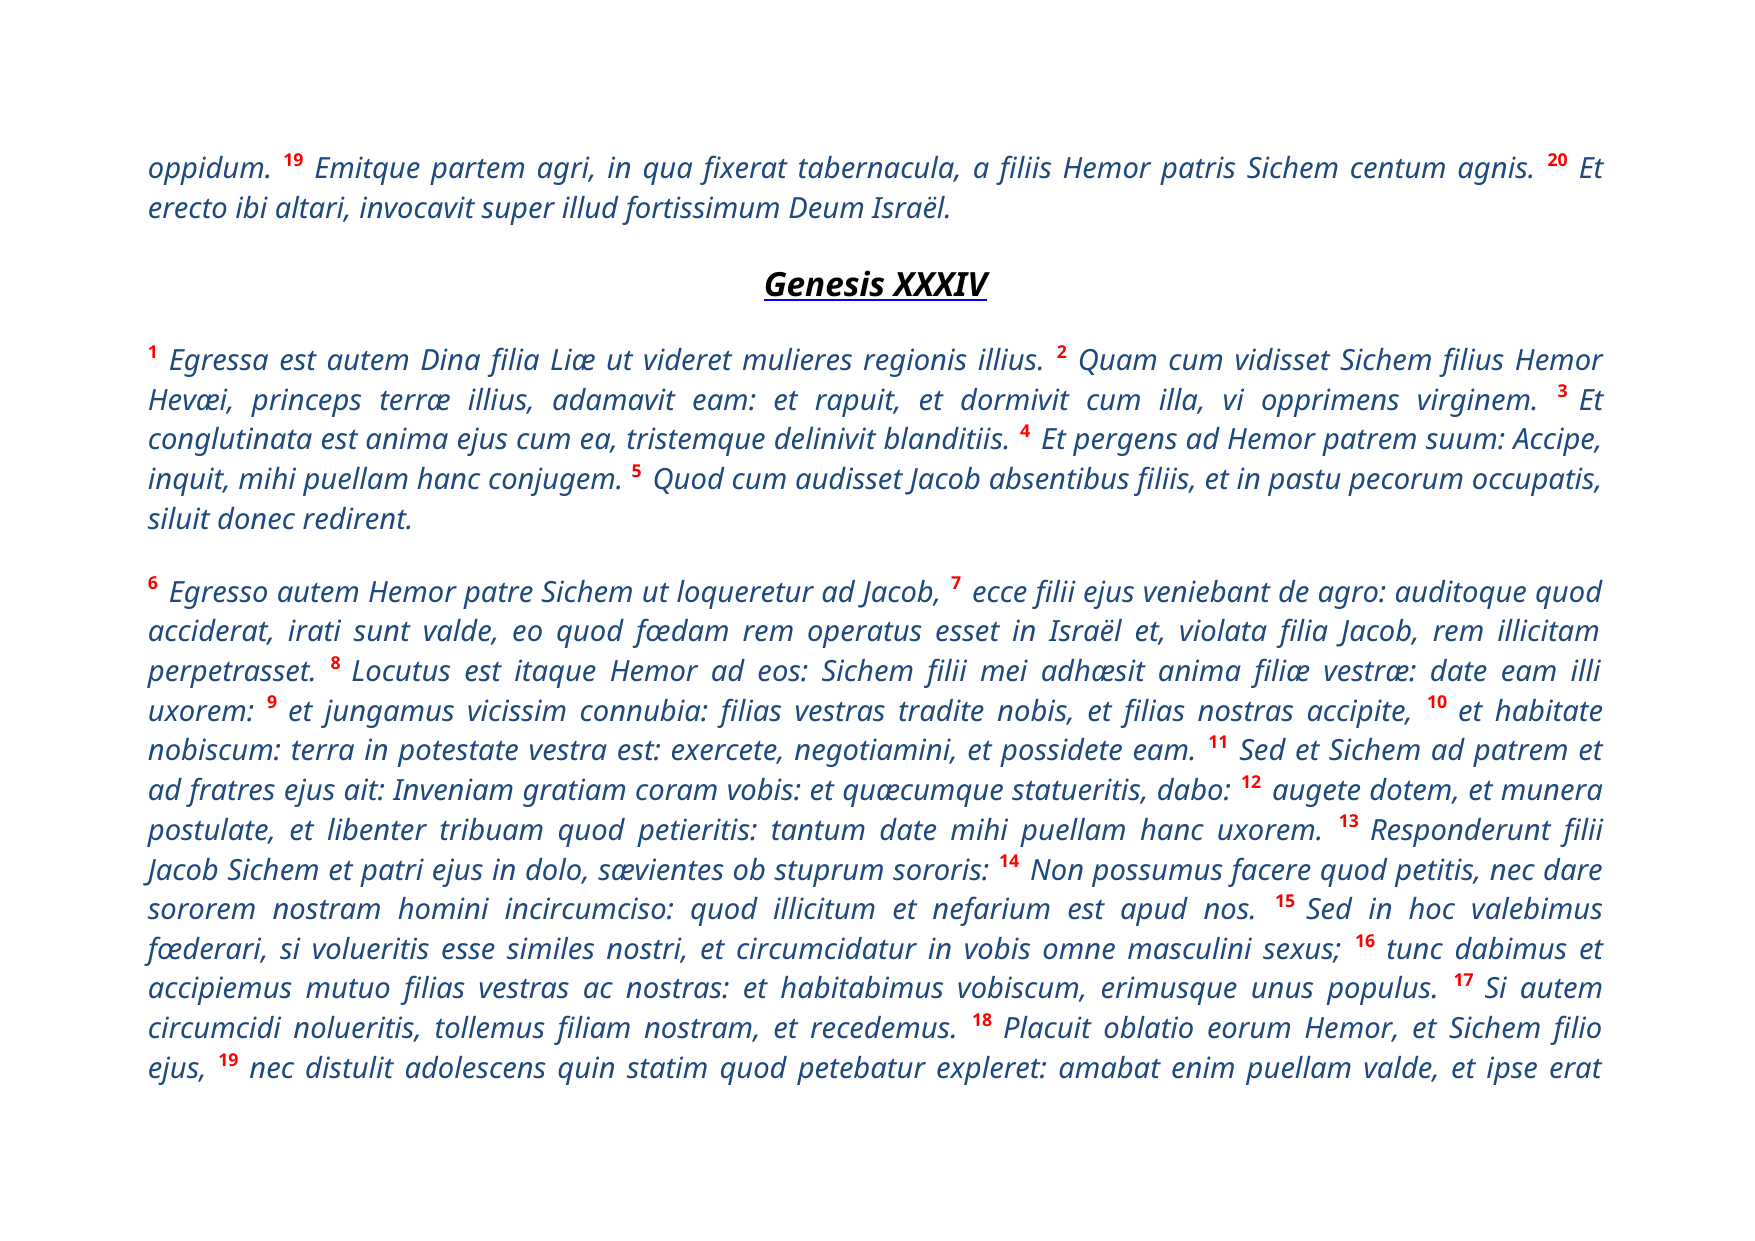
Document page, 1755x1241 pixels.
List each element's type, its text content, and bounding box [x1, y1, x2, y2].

text Genesis XXXIV [148, 260, 1606, 306]
text oppidum. 19 Emitque partem agri, in qua fixerat tabernacula, a filiis Hemor patris Sichem centum agnis. 20 Et erecto ibi altari, invocavit super illud fortissimum Deum Israël. [148, 148, 1606, 227]
text 6 Egresso autem Hemor patre Sichem ut loqueretur ad Jacob, 7 ecce filii ejus veniebant de agro: auditoque quod acciderat, irati sunt valde, eo quod fœdam rem operatus esset in Israël et, violata filia Jacob, rem illicitam perpetrasset. 8 Locutus est itaque Hemor ad eos: Sichem filii mei adhæsit anima filiæ vestræ: date eam illi uxorem: 9 et jungamus vicissim connubia: filias vestras tradite nobis, et filias nostras accipite, 10 et habitate nobiscum: terra in potestate vestra est: exercete, negotiamini, et possidete eam. 11 Sed et Sichem ad patrem et ad fratres ejus ait: Inveniam gratiam coram vobis: et quæcumque statueritis, dabo: 12 augete dotem, et munera postulate, et libenter tribuam quod petieritis: tantum date mihi puellam hanc uxorem. 13 Responderunt filii Jacob Sichem et patri ejus in dolo, sævientes ob stuprum sororis: 14 Non possumus facere quod petitis, nec dare sororem nostram homini incircumciso: quod illicitum et nefarium est apud nos. 15 Sed in hoc valebimus fœderari, si volueritis esse similes nostri, et circumcidatur in vobis omne masculini sexus; 16 tunc dabimus et accipiemus mutuo filias vestras ac nostras: et habitabimus vobiscum, erimusque unus populus. 17 Si autem circumcidi nolueritis, tollemus filiam nostram, et recedemus. 18 Placuit oblatio eorum Hemor, et Sichem filio ejus, 19 nec distulit adolescens quin statim quod petebatur expleret: amabat enim puellam valde, et ipse erat [148, 571, 1606, 1087]
text 1 Egressa est autem Dina filia Liæ ut videret mulieres regionis illius. 2 Quam cum vidisset Sichem filius Hemor Hevæi, princeps terræ illius, adamavit eam: et rapuit, et dormivit cum illa, vi opprimens virginem. 3 Et conglutinata est anima ejus cum ea, tristemque delinivit blanditiis. 4 Et pergens ad Hemor patrem suum: Accipe, inquit, mihi puellam hanc conjugem. 5 Quod cum audisset Jacob absentibus filiis, et in pastu pecorum occupatis, siluit donec redirent. [148, 339, 1606, 538]
